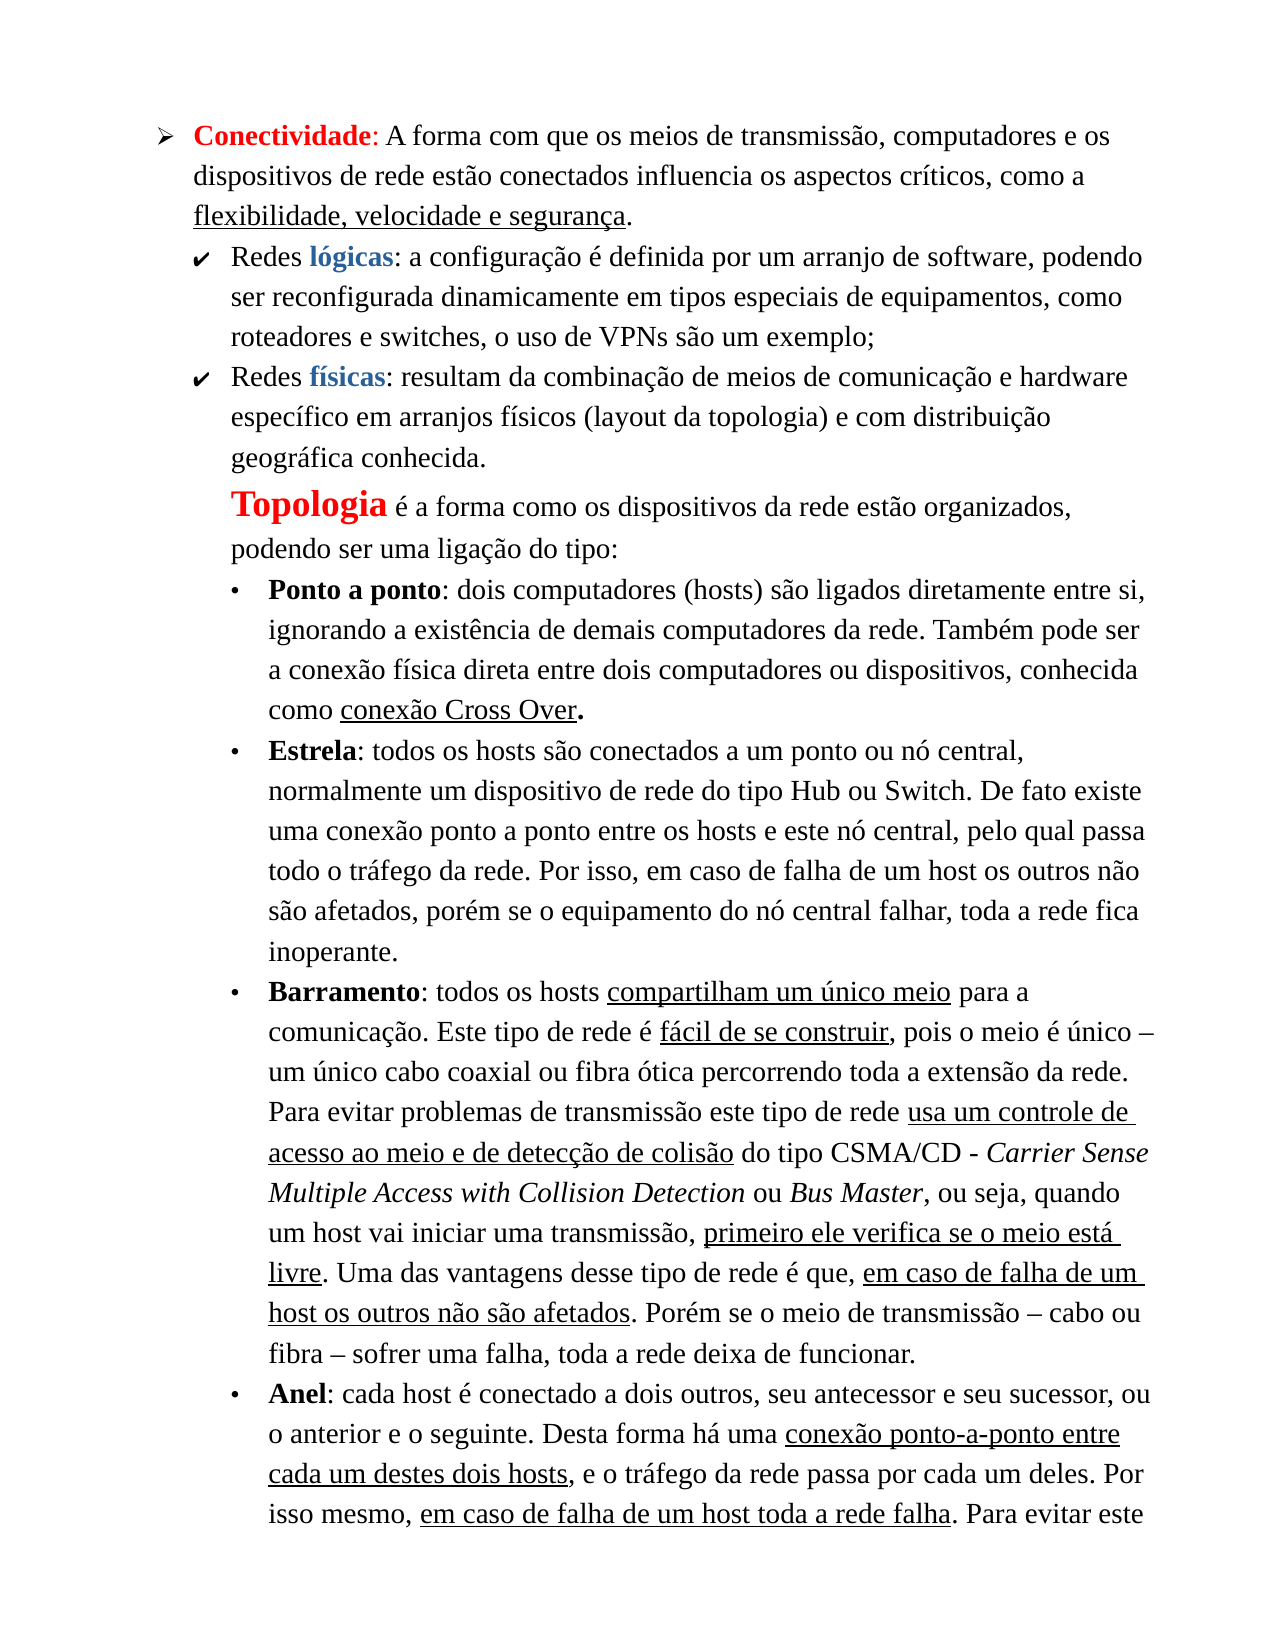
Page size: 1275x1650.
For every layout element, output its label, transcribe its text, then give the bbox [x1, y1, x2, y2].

list Barramento: todos os hosts compartilham um único meio para a comunicação. Este tipo de rede é fácil de se construir, pois o meio é único – um único cabo coaxial ou fibra ótica percorrendo toda a extensão da rede. Para evitar problemas de transmissão este tipo de rede usa um controle de acesso ao meio e de detecção de colisão do tipo CSMA/CD - Carrier Sense Multiple Access with Collision Detection ou Bus Master, ou seja, quando um host vai iniciar uma transmissão, primeiro ele verifica se o meio está livre. Uma das vantagens desse tipo de rede é que, em caso de falha de um host os outros não são afetados. Porém se o meio de transmissão – cabo ou fibra – sofrer uma falha, toda a rede deixa de funcionar. [231, 974, 1157, 1369]
list Conectividade: A forma com que os meios de transmissão, computadores e os dispositivos de rede estão conectados influencia os aspectos críticos, como a flexibilidade, velocidade e segurança. [156, 118, 1157, 232]
list Redes físicas: resultam da combinação de meios de comunicação e hardware específico em arranjos físicos (layout da topologia) e com distribuição geográfica conhecida. Topologia é a forma como os dispositivos da rede estão organizados, podendo ser uma ligação do tipo: [193, 359, 1157, 565]
list Ponto a ponto: dois computadores (hosts) são ligados diretamente entre si, ignorando a existência de demais computadores da rede. Também pode ser a conexão física direta entre dois computadores ou dispositivos, conhecida como conexão Cross Over. [231, 572, 1157, 726]
list Anel: cada host é conectado a dois outros, seu antecessor e seu sucessor, ou o anterior e o seguinte. Desta forma há uma conexão ponto-a-ponto entre cada um destes dois hosts, e o tráfego da rede passa por cada um deles. Por isso mesmo, em caso de falha de um host toda a rede falha. Para evitar este [231, 1376, 1157, 1530]
list Redes lógicas: a configuração é definida por um arranjo de software, podendo ser reconfigurada dinamicamente em tipos especiais de equipamentos, como roteadores e switches, o uso de VPNs são um exemplo; [193, 239, 1157, 353]
list Estrela: todos os hosts são conectados a um ponto ou nó central, normalmente um dispositivo de rede do tipo Hub ou Switch. De fato existe uma conexão ponto a ponto entre os hosts e este nó central, pelo qual passa todo o tráfego da rede. Por isso, em caso de falha de um host os outros não são afetados, porém se o equipamento do nó central falhar, toda a rede fica inoperante. [231, 733, 1157, 967]
